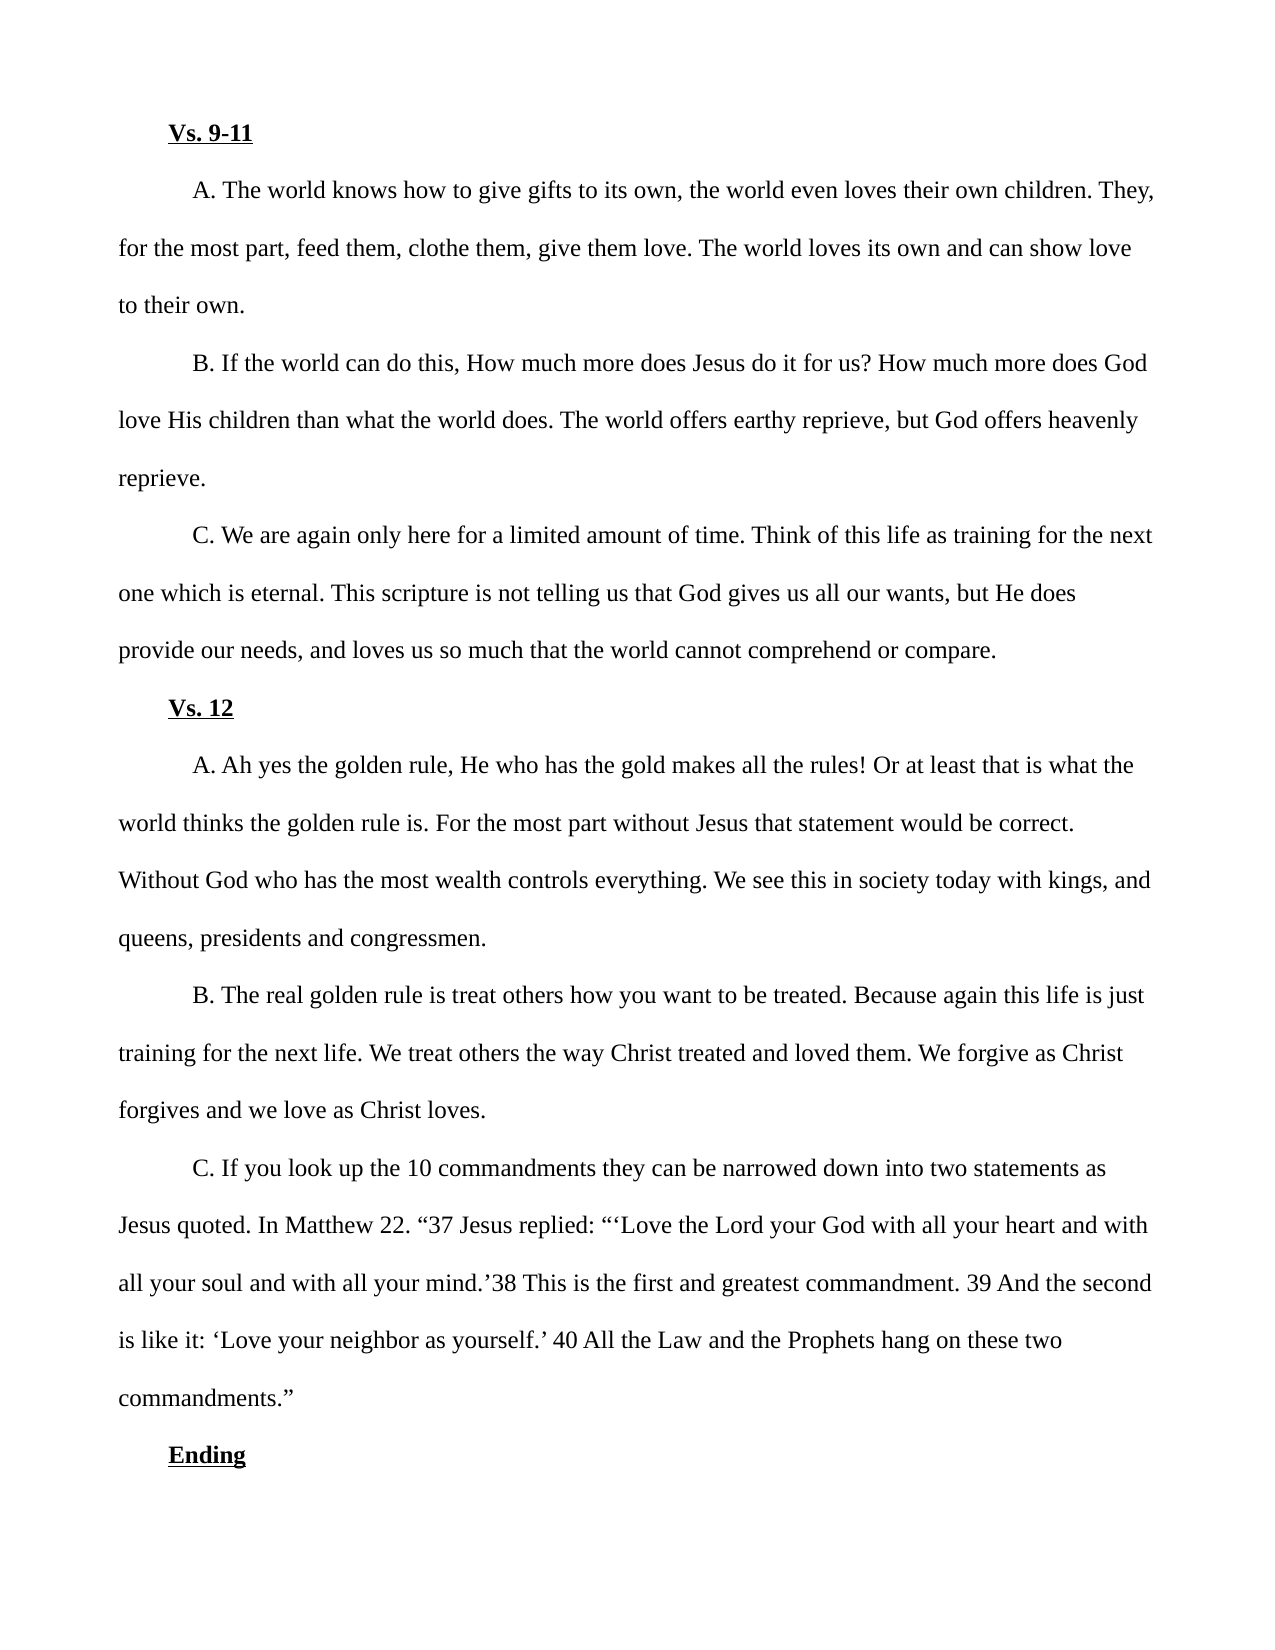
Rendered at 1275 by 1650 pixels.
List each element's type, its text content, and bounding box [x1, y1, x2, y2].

text Ending [118, 1441, 1157, 1469]
text A. The world knows how to give gifts to its own, the world even loves their own children. They, for the most part, feed them, clothe them, give them love. The world loves its own and can show love to their own. [118, 176, 1157, 319]
text A. Ah yes the golden rule, He who has the gold makes all the rules! Or at least that is what the world thinks the golden rule is. For the most part without Jesus that statement would be correct. Without God who has the most wealth controls everything. We see this in society today with kings, and queens, presidents and congressmen. [118, 751, 1157, 952]
text Vs. 12 [118, 693, 1157, 722]
text Vs. 9-11 [118, 118, 1157, 147]
text B. The real golden rule is treat others how you want to be treated. Because again this life is just training for the next life. We treat others the way Christ treated and loved them. We forgive as Christ forgives and we love as Christ loves. [118, 981, 1157, 1124]
text C. We are again only here for a limited amount of time. Think of this life as training for the next one which is eternal. This scripture is not telling us that God gives us all our wants, but He does provide our needs, and loves us so much that the world cannot comprehend or compare. [118, 521, 1157, 664]
text B. If the world can do this, How much more does Jesus do it for us? How much more does God love His children than what the world does. The world offers earthy reprieve, but God offers heavenly reprieve. [118, 348, 1157, 492]
text C. If you look up the 10 commandments they can be narrowed down into two statements as Jesus quoted. In Matthew 22. “37 Jesus replied: “‘Love the Lord your God with all your heart and with all your soul and with all your mind.’38 This is the first and greatest commandment. 39 And the second is like it: ‘Love your neighbor as yourself.’ 40 All the Law and the Prophets hang on these two commandments.” [118, 1153, 1157, 1412]
